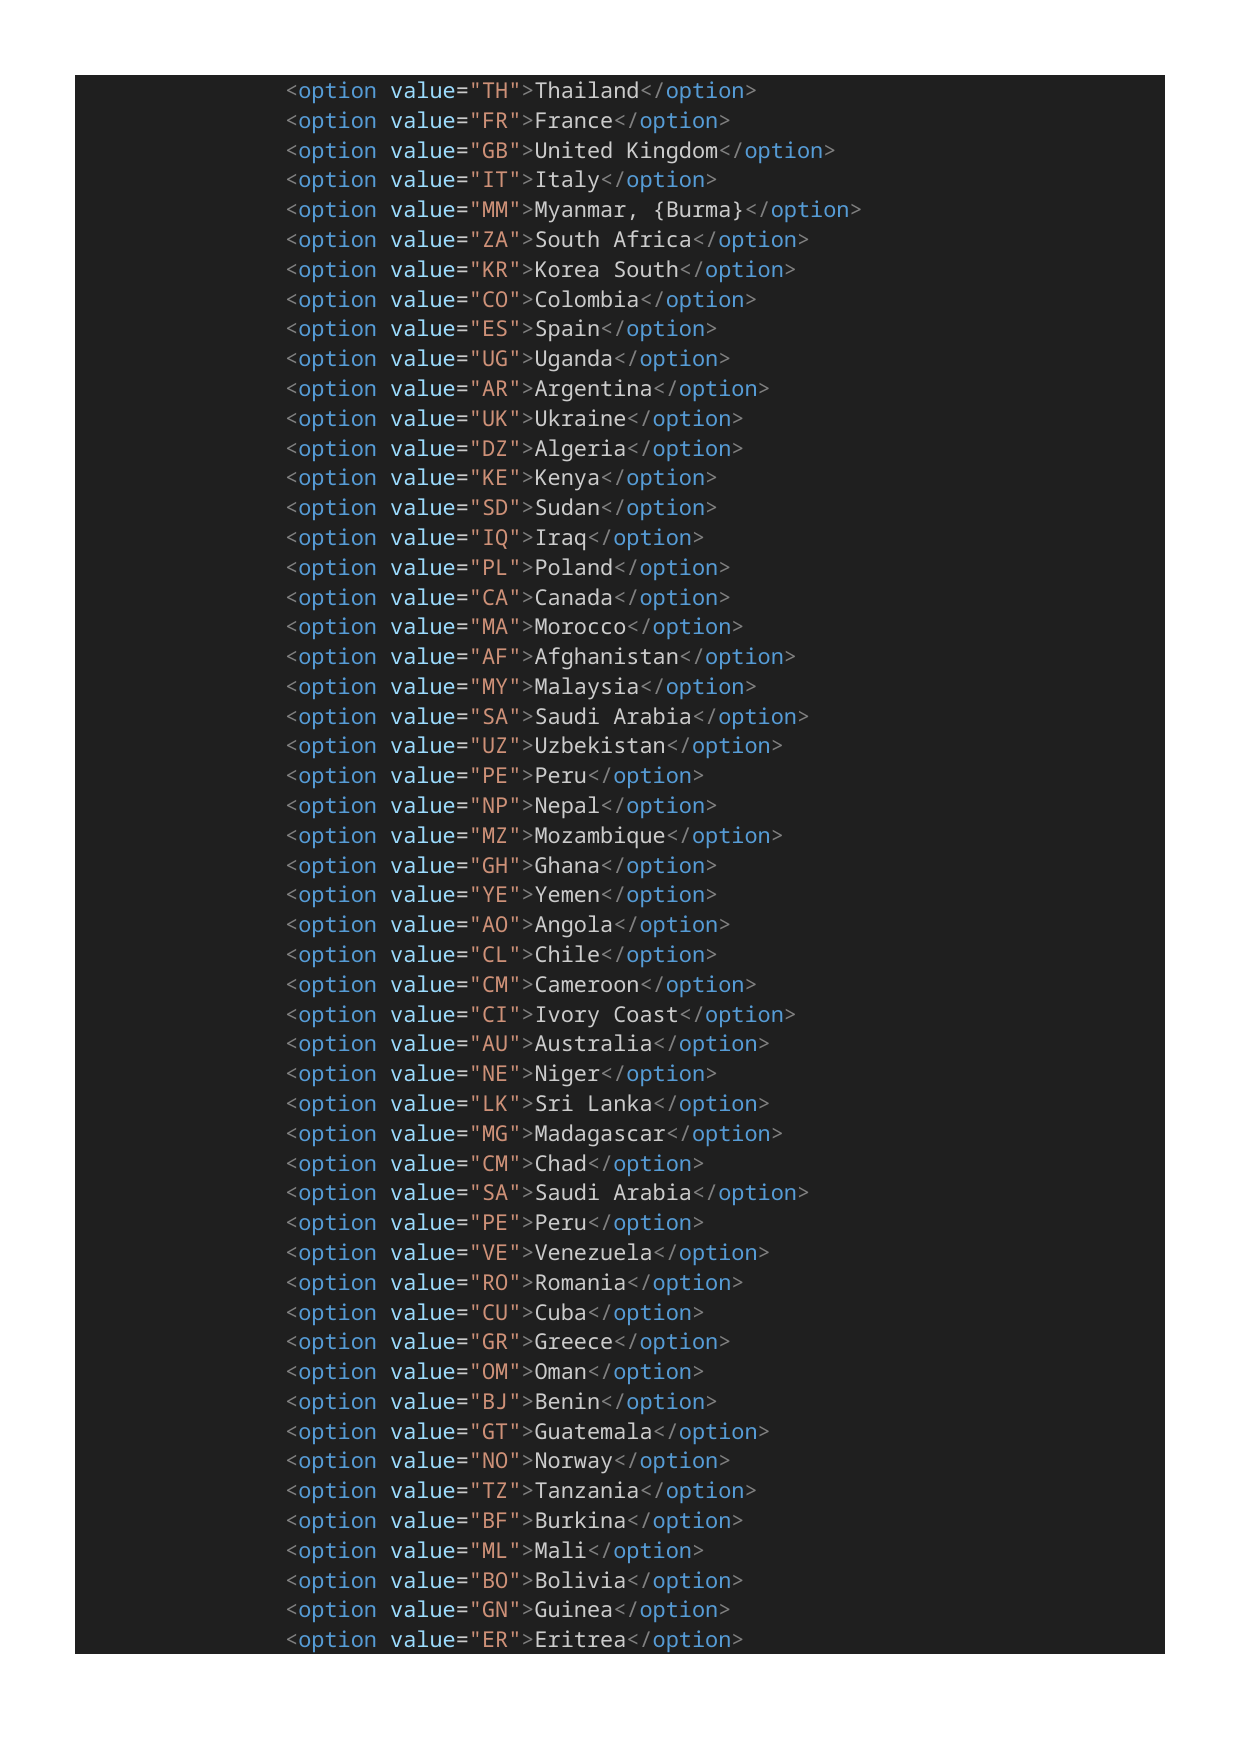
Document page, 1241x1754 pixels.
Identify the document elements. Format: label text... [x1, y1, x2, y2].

text <option value="ZA">South Africa</option> [75, 224, 1165, 254]
text <option value="DZ">Algeria</option> [75, 432, 1165, 462]
text <option value="MG">Madagascar</option> [75, 1118, 1165, 1147]
text <option value="GR">Greece</option> [75, 1326, 1165, 1356]
text <option value="CI">Ivory Coast</option> [75, 998, 1165, 1028]
text <option value="RO">Romania</option> [75, 1267, 1165, 1296]
text <option value="ES">Spain</option> [75, 313, 1165, 343]
text <option value="SA">Saudi Arabia</option> [75, 701, 1165, 730]
text <option value="SA">Saudi Arabia</option> [75, 1177, 1165, 1207]
text <option value="UZ">Uzbekistan</option> [75, 730, 1165, 760]
text <option value="KR">Korea South</option> [75, 254, 1165, 283]
text <option value="CM">Chad</option> [75, 1147, 1165, 1177]
text <option value="BF">Burkina</option> [75, 1505, 1165, 1535]
text <option value="ER">Eritrea</option> [75, 1624, 1165, 1654]
text <option value="YE">Yemen</option> [75, 879, 1165, 909]
text <option value="TZ">Tanzania</option> [75, 1475, 1165, 1505]
text <option value="IQ">Iraq</option> [75, 522, 1165, 552]
text <option value="AU">Australia</option> [75, 1028, 1165, 1058]
text <option value="MM">Myanmar, {Burma}</option> [75, 194, 1165, 224]
text <option value="GH">Ghana</option> [75, 849, 1165, 879]
text <option value="UK">Ukraine</option> [75, 403, 1165, 432]
text <option value="NE">Niger</option> [75, 1058, 1165, 1088]
text <option value="GT">Guatemala</option> [75, 1416, 1165, 1445]
text <option value="IT">Italy</option> [75, 164, 1165, 194]
text <option value="CL">Chile</option> [75, 939, 1165, 969]
text <option value="FR">France</option> [75, 105, 1165, 134]
text <option value="MZ">Mozambique</option> [75, 820, 1165, 849]
text <option value="GN">Guinea</option> [75, 1594, 1165, 1624]
text <option value="NO">Norway</option> [75, 1445, 1165, 1475]
text <option value="TH">Thailand</option> [75, 75, 1165, 105]
text <option value="UG">Uganda</option> [75, 343, 1165, 373]
text <option value="PL">Poland</option> [75, 552, 1165, 581]
text <option value="GB">United Kingdom</option> [75, 134, 1165, 164]
text <option value="LK">Sri Lanka</option> [75, 1088, 1165, 1118]
text <option value="AF">Afghanistan</option> [75, 641, 1165, 671]
text <option value="KE">Kenya</option> [75, 462, 1165, 492]
text <option value="VE">Venezuela</option> [75, 1237, 1165, 1267]
text <option value="CO">Colombia</option> [75, 283, 1165, 313]
text <option value="MY">Malaysia</option> [75, 671, 1165, 701]
text <option value="CU">Cuba</option> [75, 1296, 1165, 1326]
text <option value="SD">Sudan</option> [75, 492, 1165, 522]
text <option value="MA">Morocco</option> [75, 611, 1165, 641]
text <option value="NP">Nepal</option> [75, 790, 1165, 820]
text <option value="PE">Peru</option> [75, 760, 1165, 790]
text <option value="AR">Argentina</option> [75, 373, 1165, 403]
text <option value="OM">Oman</option> [75, 1356, 1165, 1386]
text <option value="AO">Angola</option> [75, 909, 1165, 939]
text <option value="CM">Cameroon</option> [75, 969, 1165, 998]
text <option value="BO">Bolivia</option> [75, 1564, 1165, 1594]
text <option value="ML">Mali</option> [75, 1535, 1165, 1564]
text <option value="PE">Peru</option> [75, 1207, 1165, 1237]
text <option value="CA">Canada</option> [75, 581, 1165, 611]
text <option value="BJ">Benin</option> [75, 1386, 1165, 1416]
